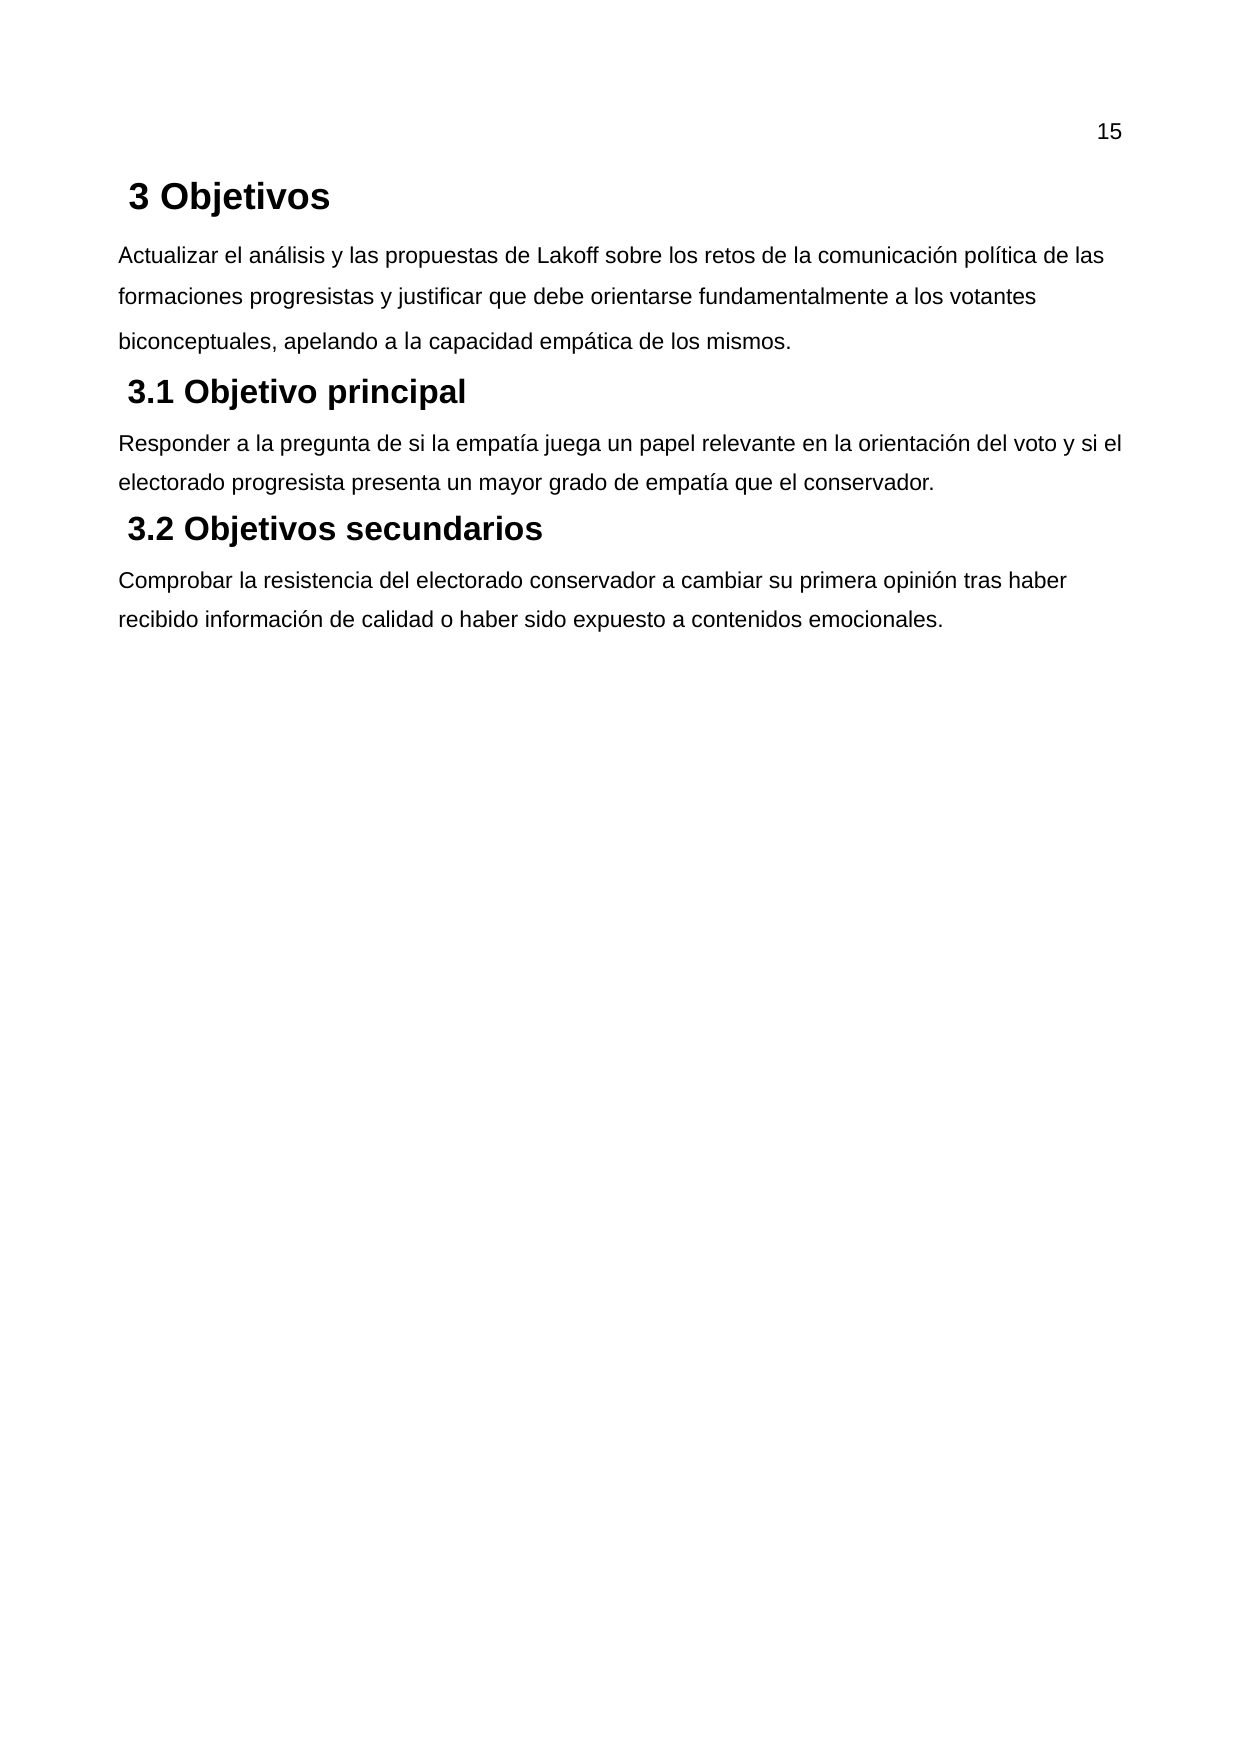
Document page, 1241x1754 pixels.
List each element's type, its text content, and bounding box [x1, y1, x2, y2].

text Responder a la pregunta de si la empatía juega un papel relevante en la orientación del voto y si el electorado progresista presenta un mayor grado de empatía que el conservador. [118, 430, 1122, 496]
text Comprobar la resistencia del electorado conservador a cambiar su primera opinión tras haber recibido información de calidad o haber sido expuesto a contenidos emocionales. [118, 567, 1122, 632]
subtitle Objetivo principal [115, 369, 1125, 411]
subtitle Objetivos secundarios [115, 506, 1125, 547]
subtitle Objetivos [118, 174, 1122, 217]
text Actualizar el análisis y las propuestas de Lakoff sobre los retos de la comunicación política de las formaciones progresistas y justificar que debe orientarse fundamentalmente a los votantes biconceptuales, apelando a la capacidad empática de los mismos. [118, 239, 1122, 356]
